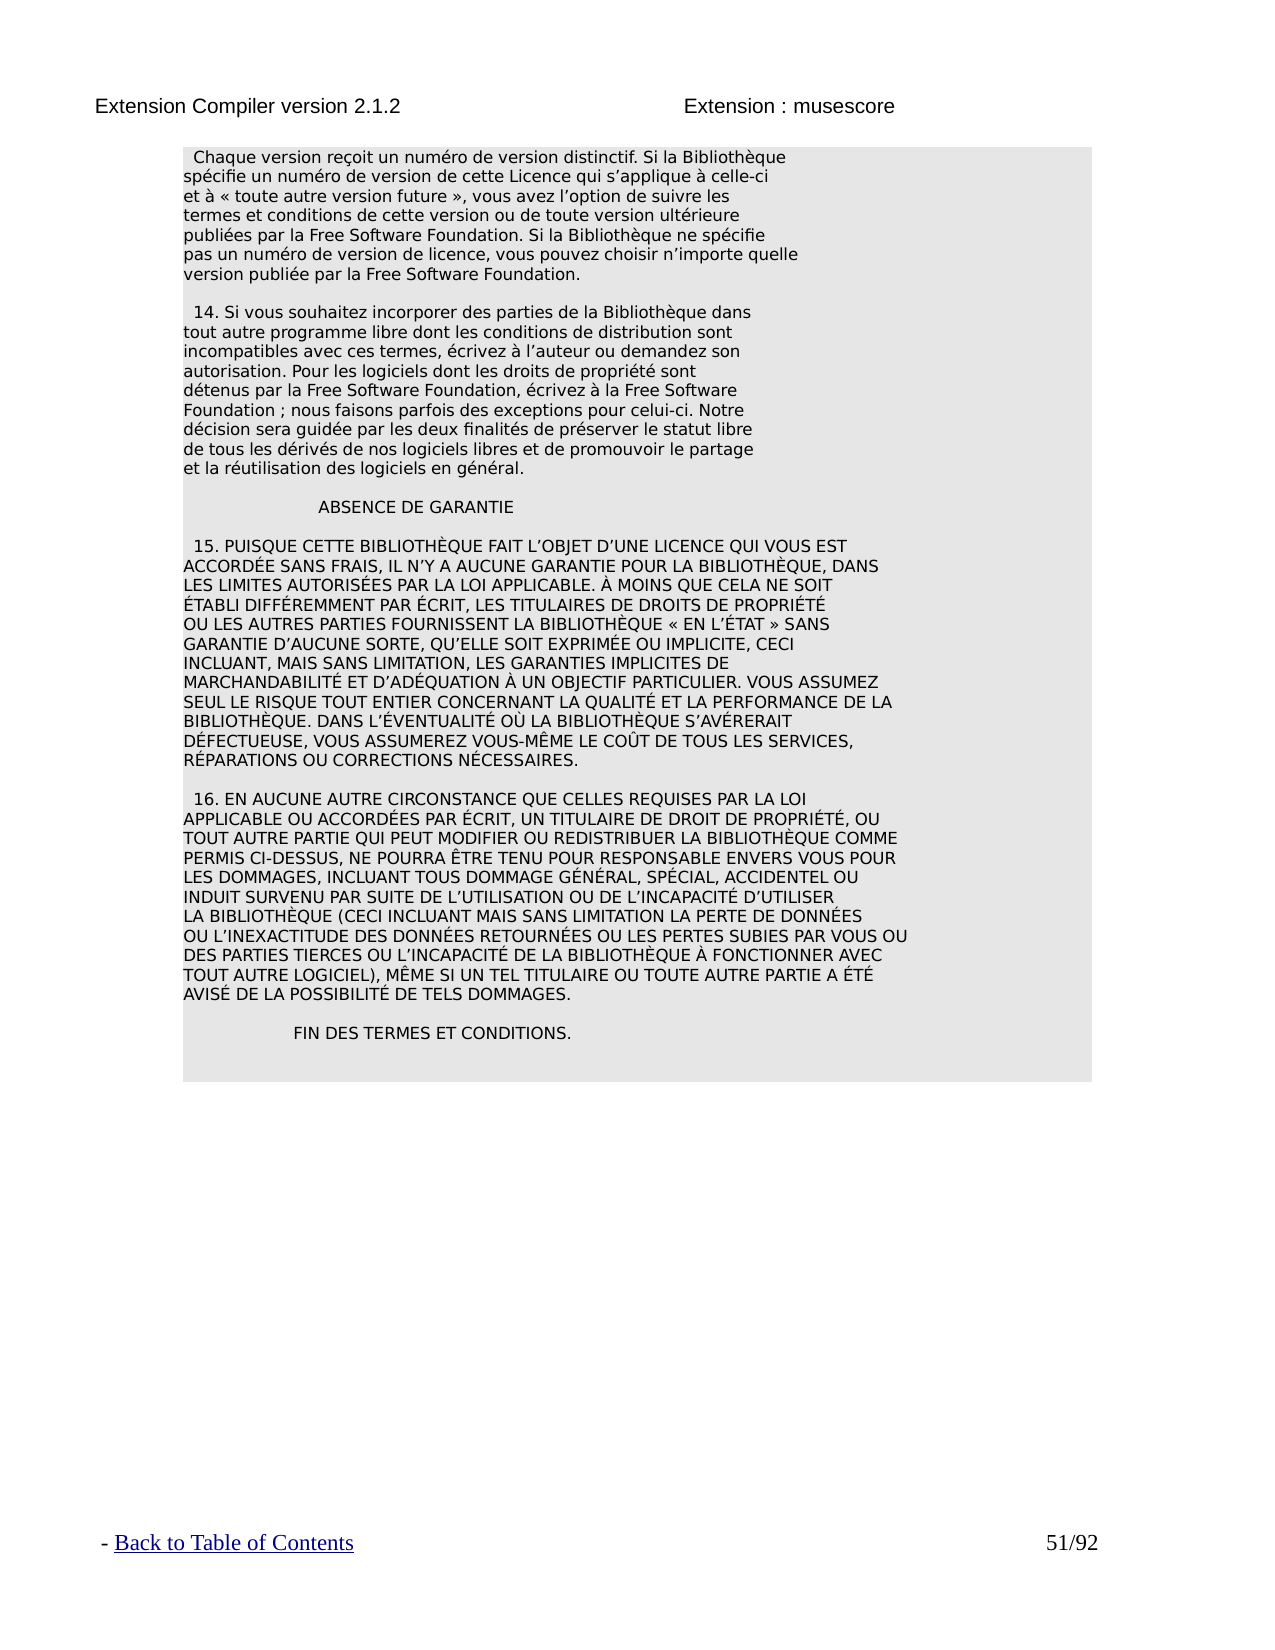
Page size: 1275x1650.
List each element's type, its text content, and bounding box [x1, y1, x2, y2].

text LES DOMMAGES, INCLUANT TOUS DOMMAGE GÉNÉRAL, SPÉCIAL, ACCIDENTEL OU [183, 868, 1092, 888]
text DES PARTIES TIERCES OU L’INCAPACITÉ DE LA BIBLIOTHÈQUE À FONCTIONNER AVEC [183, 946, 1092, 966]
text 14. Si vous souhaitez incorporer des parties de la Bibliothèque dans [183, 303, 1092, 323]
text OU LES AUTRES PARTIES FOURNISSENT LA BIBLIOTHÈQUE « EN L’ÉTAT » SANS [183, 615, 1092, 634]
text MARCHANDABILITÉ ET D’ADÉQUATION À UN OBJECTIF PARTICULIER. VOUS ASSUMEZ [183, 673, 1092, 693]
text RÉPARATIONS OU CORRECTIONS NÉCESSAIRES. [183, 751, 1092, 771]
text SEUL LE RISQUE TOUT ENTIER CONCERNANT LA QUALITÉ ET LA PERFORMANCE DE LA [183, 693, 1092, 712]
text TOUT AUTRE PARTIE QUI PEUT MODIFIER OU REDISTRIBUER LA BIBLIOTHÈQUE COMME [183, 829, 1092, 849]
text pas un numéro de version de licence, vous pouvez choisir n’importe quelle [183, 245, 1092, 264]
text INDUIT SURVENU PAR SUITE DE L’UTILISATION OU DE L’INCAPACITÉ D’UTILISER [183, 888, 1092, 907]
text LA BIBLIOTHÈQUE (CECI INCLUANT MAIS SANS LIMITATION LA PERTE DE DONNÉES [183, 907, 1092, 927]
text BIBLIOTHÈQUE. DANS L’ÉVENTUALITÉ OÙ LA BIBLIOTHÈQUE S’AVÉRERAIT [183, 712, 1092, 732]
text spécifie un numéro de version de cette Licence qui s’applique à celle-ci [183, 167, 1092, 186]
text et la réutilisation des logiciels en général. [183, 459, 1092, 479]
text APPLICABLE OU ACCORDÉES PAR ÉCRIT, UN TITULAIRE DE DROIT DE PROPRIÉTÉ, OU [183, 810, 1092, 829]
text GARANTIE D’AUCUNE SORTE, QU’ELLE SOIT EXPRIMÉE OU IMPLICITE, CECI [183, 634, 1092, 654]
text DÉFECTUEUSE, VOUS ASSUMEREZ VOUS-MÊME LE COÛT DE TOUS LES SERVICES, [183, 732, 1092, 751]
text INCLUANT, MAIS SANS LIMITATION, LES GARANTIES IMPLICITES DE [183, 654, 1092, 673]
text publiées par la Free Software Foundation. Si la Bibliothèque ne spécifie [183, 225, 1092, 245]
text 16. EN AUCUNE AUTRE CIRCONSTANCE QUE CELLES REQUISES PAR LA LOI [183, 790, 1092, 810]
text détenus par la Free Software Foundation, écrivez à la Free Software [183, 381, 1092, 401]
text OU L’INEXACTITUDE DES DONNÉES RETOURNÉES OU LES PERTES SUBIES PAR VOUS OU [183, 927, 1092, 946]
text Chaque version reçoit un numéro de version distinctif. Si la Bibliothèque [183, 147, 1092, 167]
text ABSENCE DE GARANTIE [183, 498, 1092, 518]
text 15. PUISQUE CETTE BIBLIOTHÈQUE FAIT L’OBJET D’UNE LICENCE QUI VOUS EST [183, 537, 1092, 557]
text TOUT AUTRE LOGICIEL), MÊME SI UN TEL TITULAIRE OU TOUTE AUTRE PARTIE A ÉTÉ [183, 966, 1092, 985]
text ÉTABLI DIFFÉREMMENT PAR ÉCRIT, LES TITULAIRES DE DROITS DE PROPRIÉTÉ [183, 596, 1092, 615]
text incompatibles avec ces termes, écrivez à l’auteur ou demandez son [183, 342, 1092, 362]
text et à « toute autre version future », vous avez l’option de suivre les [183, 186, 1092, 206]
text FIN DES TERMES ET CONDITIONS. [183, 1024, 1092, 1043]
text décision sera guidée par les deux finalités de préserver le statut libre [183, 420, 1092, 440]
text Foundation ; nous faisons parfois des exceptions pour celui-ci. Notre [183, 401, 1092, 420]
text AVISÉ DE LA POSSIBILITÉ DE TELS DOMMAGES. [183, 985, 1092, 1004]
text termes et conditions de cette version ou de toute version ultérieure [183, 206, 1092, 225]
text PERMIS CI-DESSUS, NE POURRA ÊTRE TENU POUR RESPONSABLE ENVERS VOUS POUR [183, 849, 1092, 868]
text version publiée par la Free Software Foundation. [183, 264, 1092, 284]
text autorisation. Pour les logiciels dont les droits de propriété sont [183, 362, 1092, 381]
text tout autre programme libre dont les conditions de distribution sont [183, 323, 1092, 342]
text ACCORDÉE SANS FRAIS, IL N’Y A AUCUNE GARANTIE POUR LA BIBLIOTHÈQUE, DANS [183, 557, 1092, 576]
text LES LIMITES AUTORISÉES PAR LA LOI APPLICABLE. À MOINS QUE CELA NE SOIT [183, 576, 1092, 596]
text de tous les dérivés de nos logiciels libres et de promouvoir le partage [183, 440, 1092, 459]
